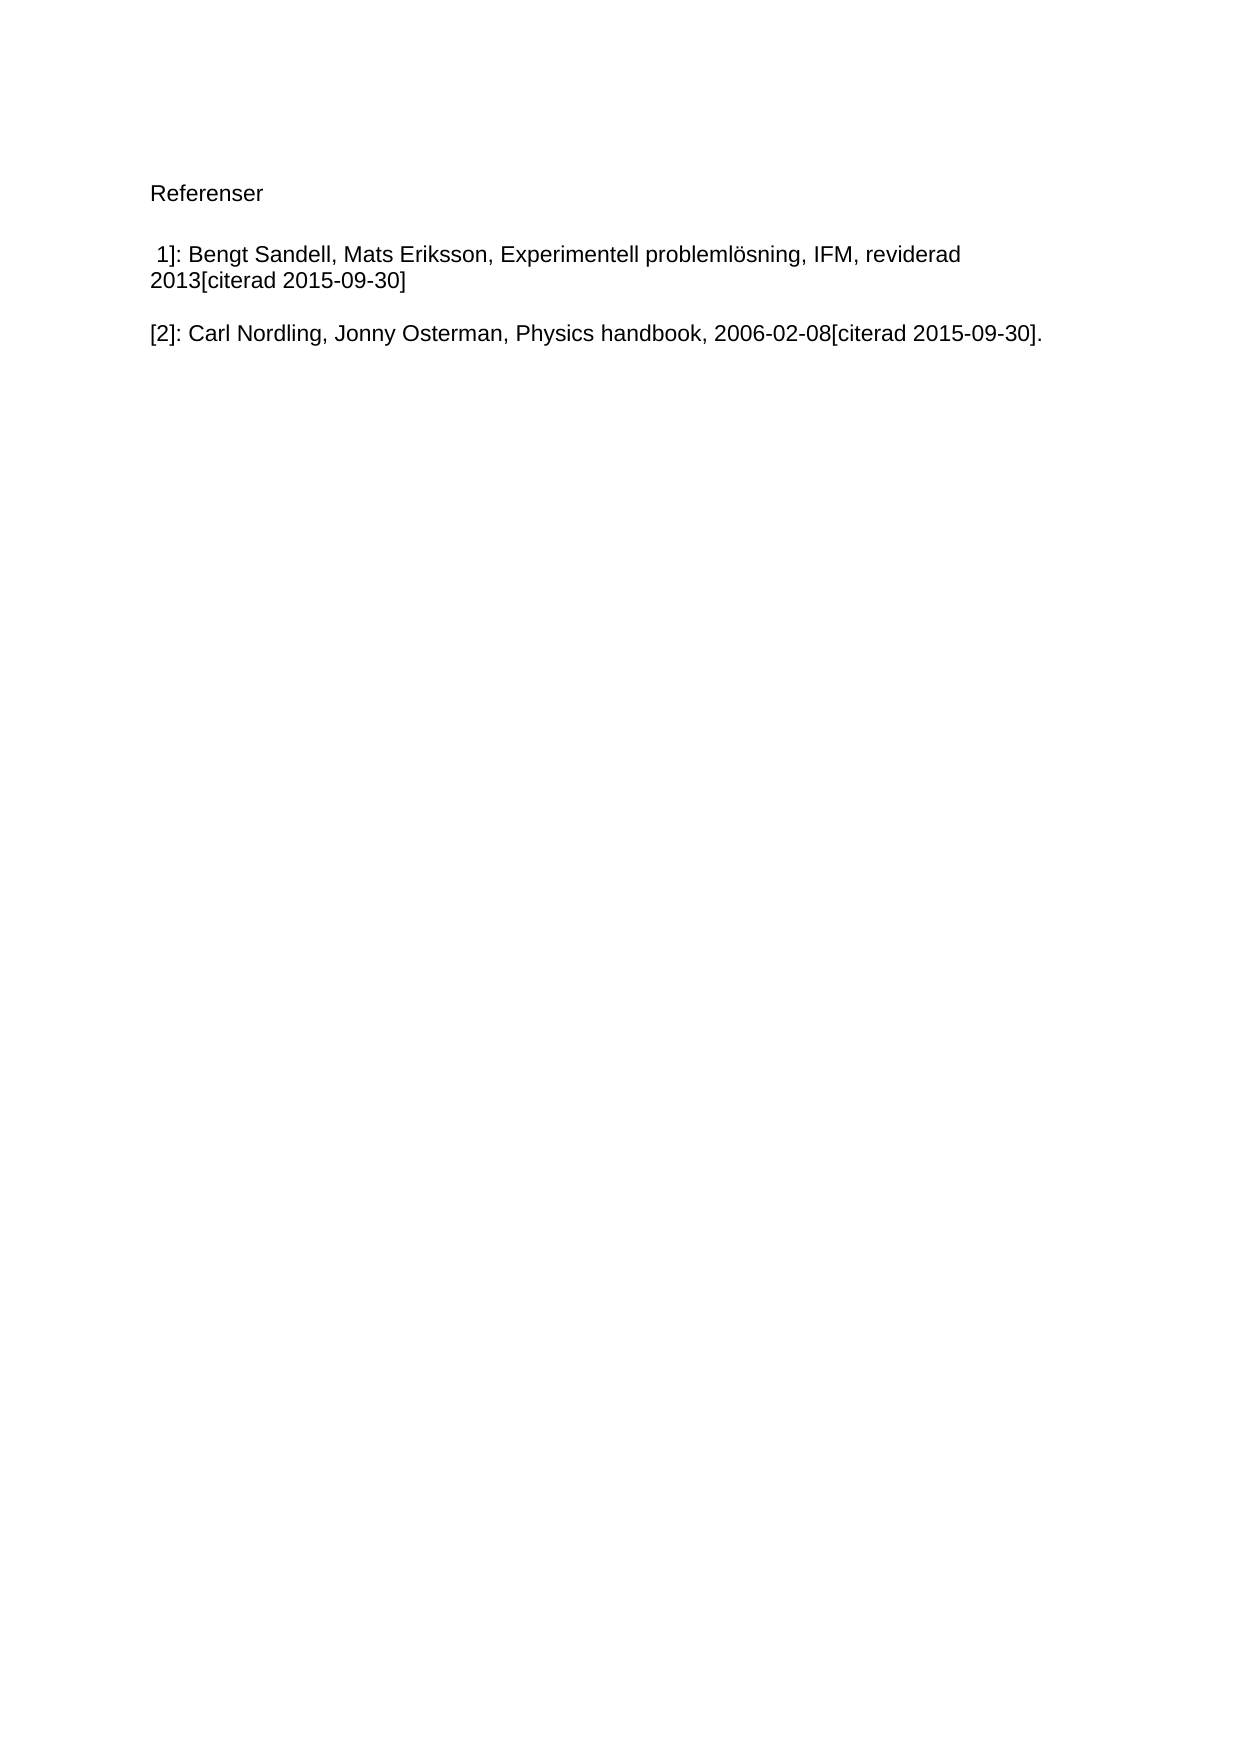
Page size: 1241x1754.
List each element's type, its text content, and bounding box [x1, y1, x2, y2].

text Referenser [150, 180, 1090, 207]
text 1]: Bengt Sandell, Mats Eriksson, Experimentell problemlösning, IFM, reviderad 2013[citerad 2015-09-30] [150, 241, 1090, 293]
text [2]: Carl Nordling, Jonny Osterman, Physics handbook, 2006-02-08[citerad 2015-09-30]. [150, 320, 1090, 346]
